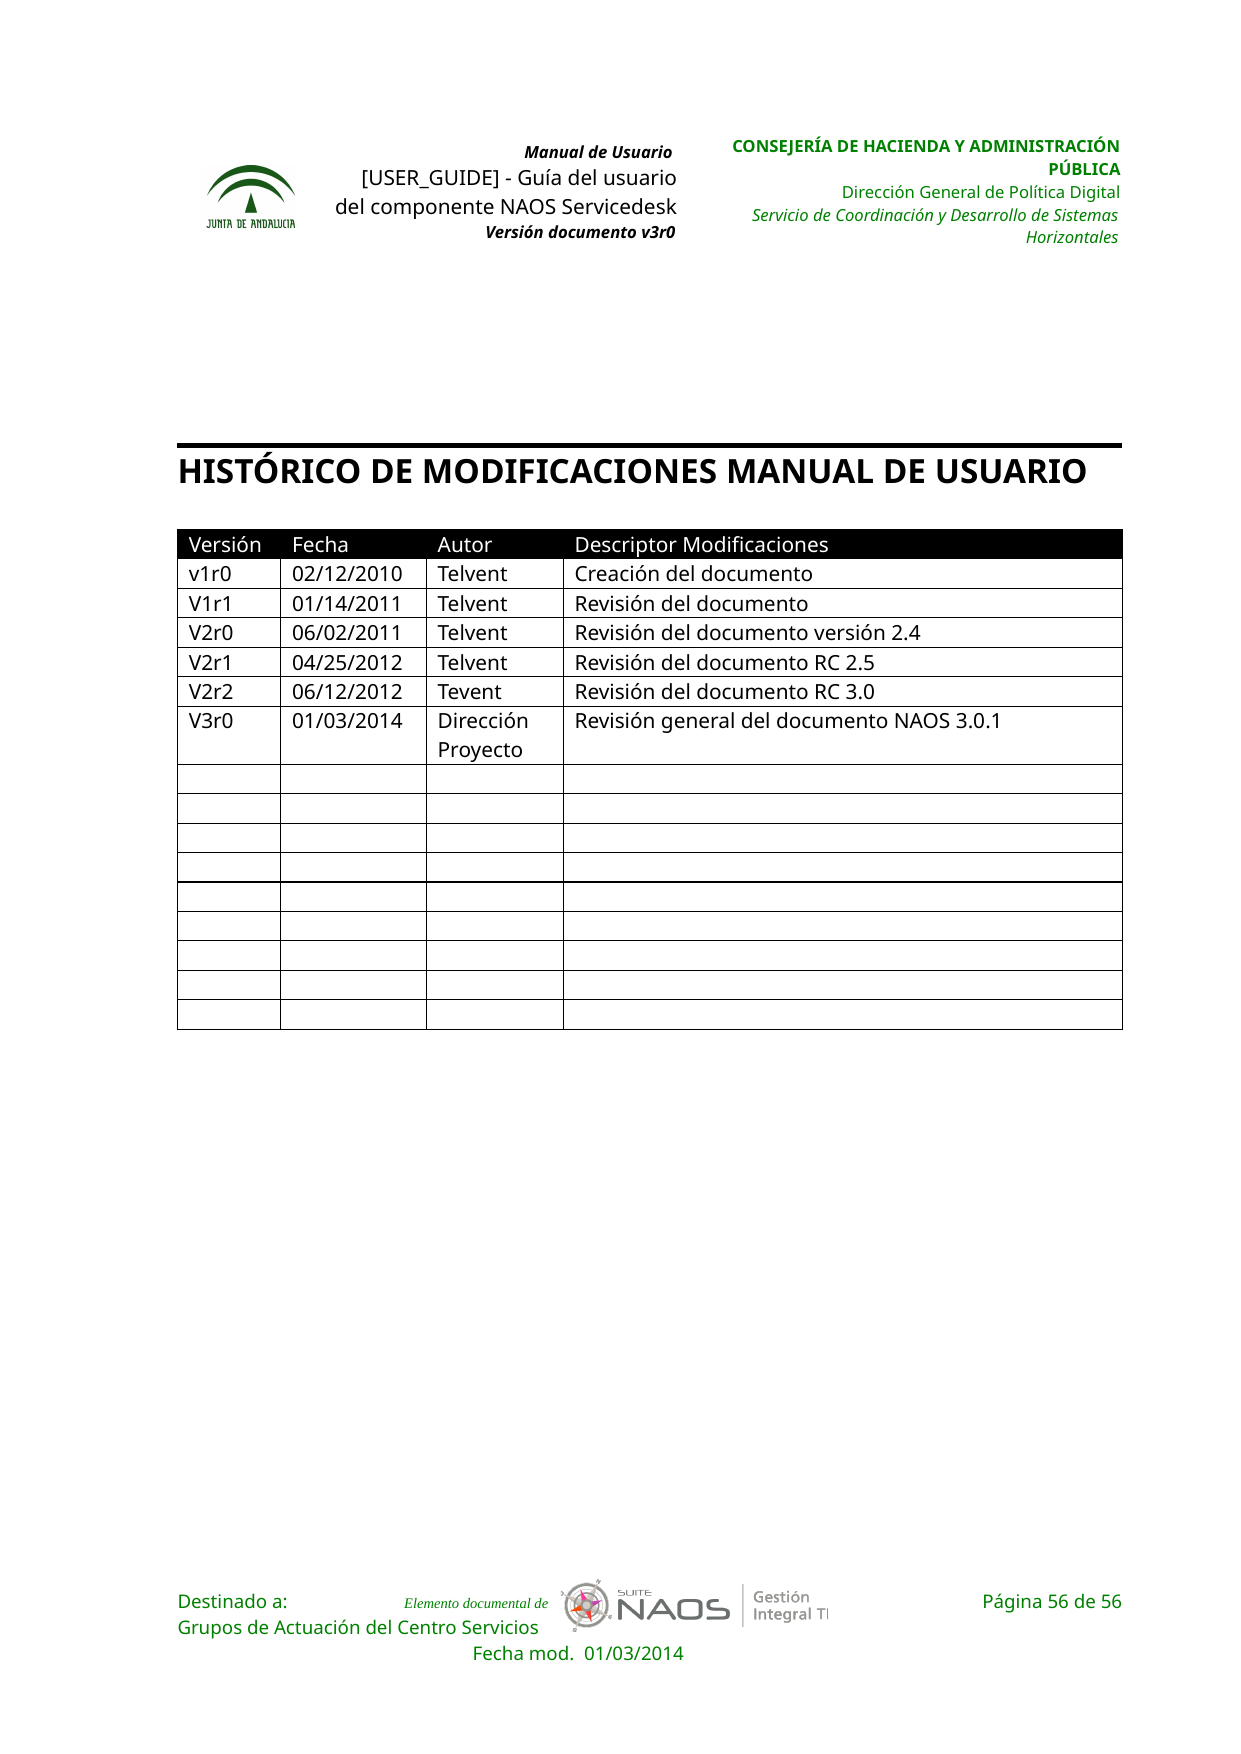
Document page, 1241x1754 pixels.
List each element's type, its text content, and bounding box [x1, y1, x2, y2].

table_cell Revisión del documento versión 2.4 [564, 618, 1122, 647]
table_cell Revisión del documento RC 2.5 [564, 648, 1122, 676]
table_cell Revisión del documento RC 3.0 [564, 677, 1122, 706]
table_cell V2r2 [178, 677, 280, 706]
table_cell [178, 883, 280, 911]
text Histórico de Modificaciones Manual de Usuario [177, 448, 1122, 493]
table_cell Creación del documento [564, 559, 1122, 588]
table_cell [281, 853, 426, 881]
table_cell [564, 853, 1122, 881]
table_cell [427, 883, 563, 911]
table_cell v1r0 [178, 559, 280, 588]
table_cell [281, 794, 426, 822]
table_cell [564, 824, 1122, 852]
table_cell [564, 883, 1122, 911]
table_cell [564, 971, 1122, 999]
table_cell 02/12/2010 [281, 559, 426, 588]
table_cell [427, 941, 563, 970]
table_cell 25/04/2012 [281, 648, 426, 676]
table_cell [281, 912, 426, 940]
table_header Autor [427, 530, 563, 558]
table_cell [427, 794, 563, 822]
table_cell V2r0 [178, 618, 280, 647]
table_cell [564, 1000, 1122, 1029]
table_cell V2r1 [178, 648, 280, 676]
table_cell 01/03/2014 [281, 707, 426, 763]
table_cell Telvent [427, 648, 563, 676]
table_cell [178, 853, 280, 881]
table_cell [281, 1000, 426, 1029]
table_cell Revisión del documento [564, 589, 1122, 617]
table_header Versión [178, 530, 280, 558]
table_cell Dirección Proyecto [427, 707, 563, 763]
table_cell [281, 824, 426, 852]
table_cell V1r1 [178, 589, 280, 617]
picture [201, 165, 298, 232]
table_cell Telvent [427, 589, 563, 617]
table_cell [281, 971, 426, 999]
picture [560, 1579, 829, 1632]
table_cell [178, 765, 280, 793]
table_cell 12/06/2012 [281, 677, 426, 706]
table_header Fecha [281, 530, 426, 558]
table_cell [178, 1000, 280, 1029]
table_cell V3r0 [178, 707, 280, 763]
table_cell [427, 824, 563, 852]
table_cell [281, 765, 426, 793]
table_cell [178, 912, 280, 940]
table_cell [427, 971, 563, 999]
table_cell [564, 765, 1122, 793]
table_cell [564, 912, 1122, 940]
table_header Descriptor Modificaciones [564, 530, 1122, 558]
table_cell 02/06/2011 [281, 618, 426, 647]
table_cell [564, 941, 1122, 970]
table_cell [281, 883, 426, 911]
table_cell [564, 794, 1122, 822]
table_cell Tevent [427, 677, 563, 706]
table_cell [427, 1000, 563, 1029]
table_cell [178, 941, 280, 970]
table_cell 14/01/2011 [281, 589, 426, 617]
table_cell Revisión general del documento NAOS 3.0.1 [564, 707, 1122, 763]
table_cell [427, 765, 563, 793]
table_cell [427, 912, 563, 940]
table_cell [178, 794, 280, 822]
table_cell Telvent [427, 618, 563, 647]
table_cell [427, 853, 563, 881]
table_cell Telvent [427, 559, 563, 588]
table_cell [178, 971, 280, 999]
table_cell [178, 824, 280, 852]
table_cell [281, 941, 426, 970]
